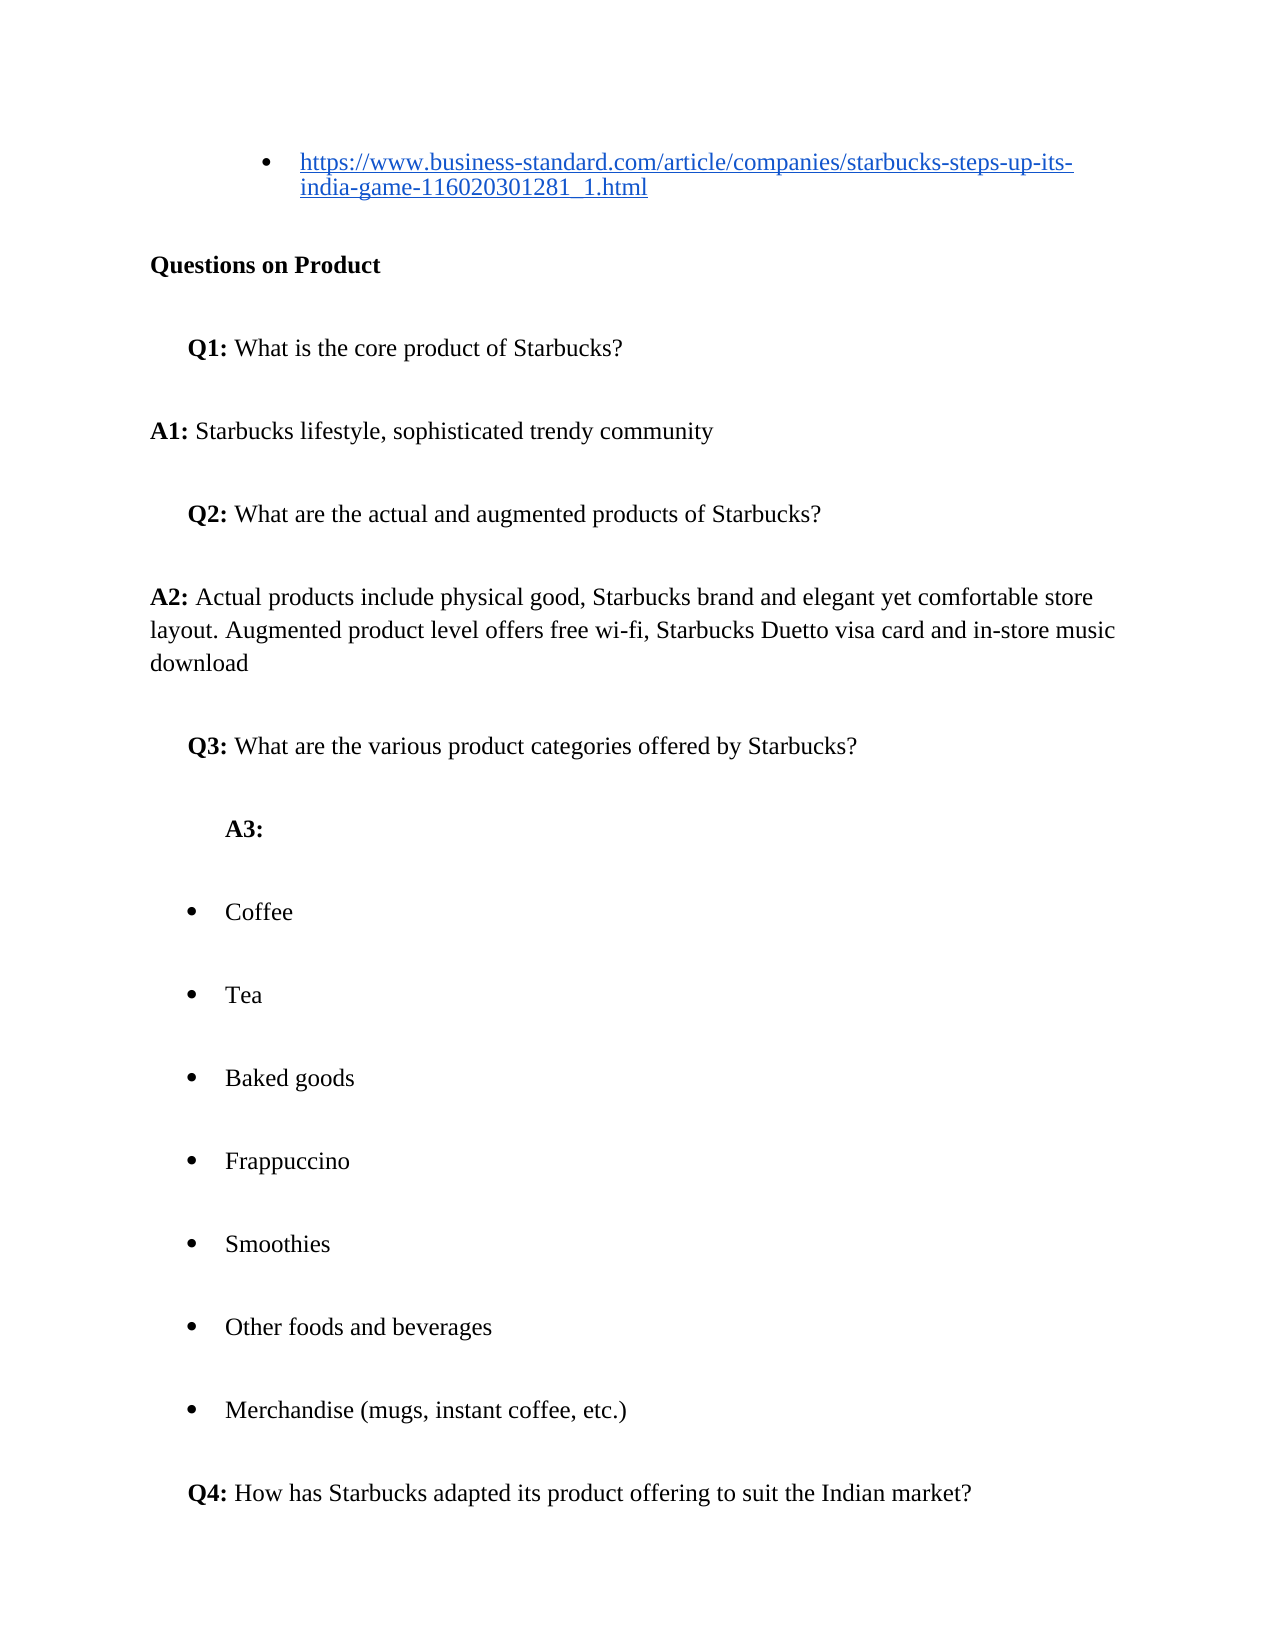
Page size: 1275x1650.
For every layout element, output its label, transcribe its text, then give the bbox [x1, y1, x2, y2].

list https://www.business-standard.com/article/companies/starbucks-steps-up-its-india-game-116020301281_1.html [262, 150, 1125, 200]
text Q4: How has Starbucks adapted its product offering to suit the Indian market? [187, 1478, 1125, 1507]
text Questions on Product [150, 250, 1125, 279]
text Q2: What are the actual and augmented products of Starbucks? [187, 499, 1125, 528]
text Q3: What are the various product categories offered by Starbucks? [187, 731, 1125, 760]
list Tea [187, 980, 1125, 1009]
text A2: Actual products include physical good, Starbucks brand and elegant yet comfortable store layout. Augmented product level offers free wi-fi, Starbucks Duetto visa card and in-store music download [150, 582, 1125, 677]
list Merchandise (mugs, instant coffee, etc.) [187, 1395, 1125, 1424]
list Smoothies [187, 1229, 1125, 1258]
list Other foods and beverages [187, 1312, 1125, 1341]
list Frappuccino [187, 1146, 1125, 1175]
text A3: [225, 814, 1125, 843]
list Baked goods [187, 1063, 1125, 1092]
list Coffee [187, 897, 1125, 926]
text Q1: What is the core product of Starbucks? [187, 333, 1125, 362]
text A1: Starbucks lifestyle, sophisticated trendy community [150, 416, 1125, 445]
